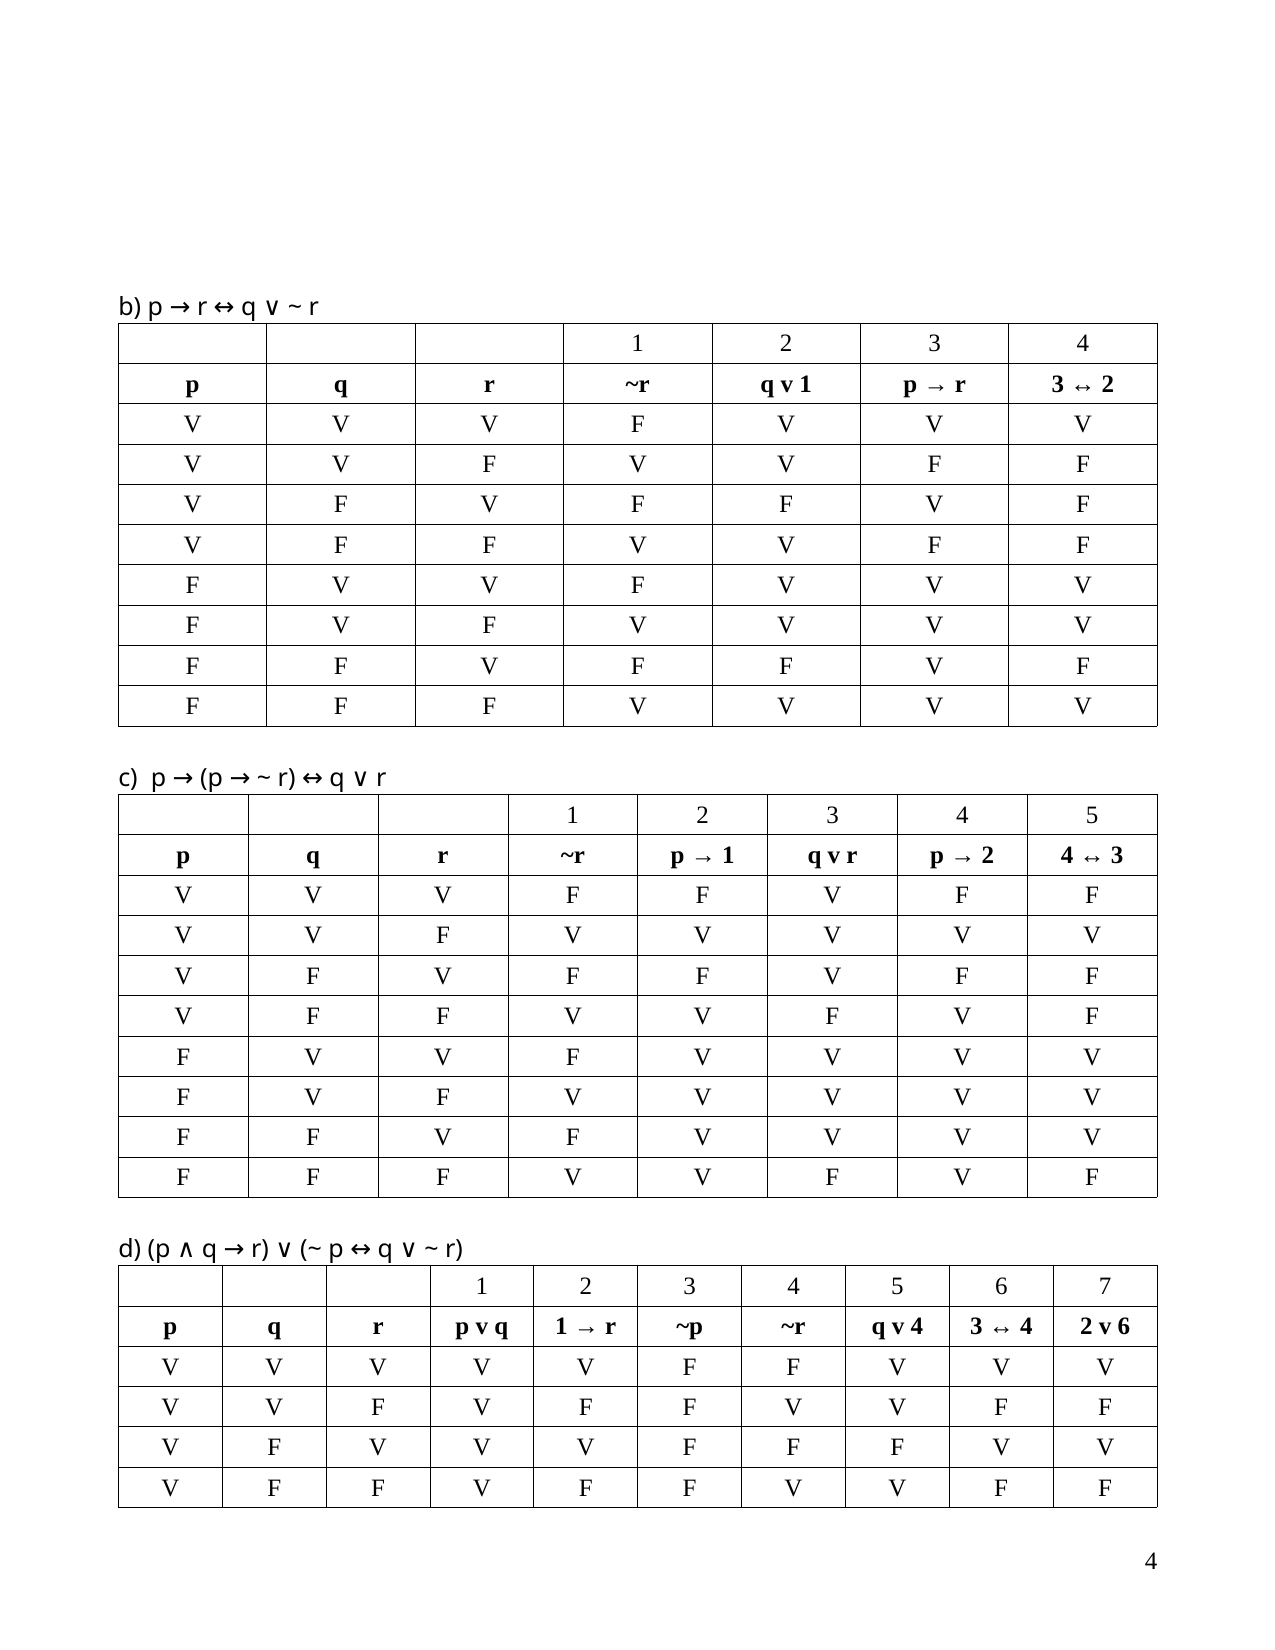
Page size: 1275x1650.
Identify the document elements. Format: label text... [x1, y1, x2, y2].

table_header 2 [638, 795, 767, 834]
table_cell F [564, 646, 712, 685]
table_cell V [119, 485, 266, 524]
table_cell V [249, 1077, 378, 1116]
table_cell F [861, 525, 1008, 564]
table_cell F [1009, 485, 1157, 524]
table_cell F [509, 876, 637, 915]
table_cell V [768, 1077, 897, 1116]
table_cell V [638, 1158, 767, 1197]
table_cell V [119, 525, 266, 564]
table_cell F [416, 686, 563, 726]
table_cell V [861, 404, 1008, 443]
table_cell V [564, 445, 712, 484]
table_cell V [638, 916, 767, 955]
table_cell V [379, 1117, 508, 1157]
table_cell p → 2 [898, 835, 1027, 874]
table_header 1 [564, 324, 712, 363]
table_header [119, 1266, 222, 1306]
table_cell V [713, 445, 860, 484]
table_cell V [846, 1468, 949, 1507]
table_cell F [249, 1117, 378, 1157]
table_cell p → r [861, 364, 1008, 403]
table_cell V [534, 1347, 637, 1386]
table_cell F [638, 1468, 741, 1507]
table_cell q v r [768, 835, 897, 874]
table_cell V [379, 876, 508, 915]
table_cell V [119, 445, 266, 484]
table_cell V [861, 606, 1008, 645]
table_cell V [534, 1427, 637, 1467]
table_cell V [713, 565, 860, 605]
table_cell V [1009, 404, 1157, 443]
table_cell V [950, 1347, 1053, 1386]
table_header [416, 324, 563, 363]
table_header 7 [1054, 1266, 1157, 1306]
table_cell V [327, 1427, 430, 1467]
table_cell V [249, 876, 378, 915]
table_cell F [638, 1427, 741, 1467]
table_cell F [249, 956, 378, 995]
table_cell V [713, 686, 860, 726]
table_cell p → 1 [638, 835, 767, 874]
table_cell F [119, 686, 266, 726]
table_cell F [119, 1158, 248, 1197]
table_cell V [713, 404, 860, 443]
table_header [223, 1266, 326, 1306]
table_cell V [1009, 565, 1157, 605]
table_cell V [713, 525, 860, 564]
table_cell V [416, 485, 563, 524]
table_cell V [768, 916, 897, 955]
table_cell F [119, 1037, 248, 1076]
table_cell V [1028, 1037, 1157, 1076]
table_cell V [898, 1037, 1027, 1076]
table_cell 3 ↔ 2 [1009, 364, 1157, 403]
table_cell F [564, 565, 712, 605]
table_cell p [119, 364, 266, 403]
table_cell V [509, 916, 637, 955]
table_cell F [379, 996, 508, 1036]
table_cell V [249, 1037, 378, 1076]
table_cell 4 ↔ 3 [1028, 835, 1157, 874]
table_cell V [742, 1468, 845, 1507]
table_cell V [119, 996, 248, 1036]
table_header 3 [638, 1266, 741, 1306]
table_cell V [416, 404, 563, 443]
table_cell V [416, 565, 563, 605]
table_cell p [119, 835, 248, 874]
table_cell F [742, 1427, 845, 1467]
table_cell F [768, 1158, 897, 1197]
table_cell V [1028, 1077, 1157, 1116]
table_header [267, 324, 415, 363]
table_cell V [898, 1077, 1027, 1116]
table_cell V [861, 485, 1008, 524]
table_cell F [638, 956, 767, 995]
table_cell V [564, 686, 712, 726]
table_cell F [638, 876, 767, 915]
table_cell F [509, 1037, 637, 1076]
table_cell V [119, 956, 248, 995]
table_cell V [431, 1427, 533, 1467]
table_cell F [1009, 525, 1157, 564]
table_cell F [249, 996, 378, 1036]
table_header 3 [861, 324, 1008, 363]
table_cell F [416, 445, 563, 484]
table_cell F [379, 1077, 508, 1116]
table_cell V [431, 1468, 533, 1507]
table_cell V [379, 956, 508, 995]
table_cell V [267, 404, 415, 443]
table_cell V [1054, 1347, 1157, 1386]
table_cell V [564, 606, 712, 645]
table_cell V [846, 1387, 949, 1426]
table_cell V [119, 876, 248, 915]
table_cell V [119, 1347, 222, 1386]
table_cell V [768, 876, 897, 915]
table_cell 2 v 6 [1054, 1307, 1157, 1346]
table_cell V [1009, 606, 1157, 645]
table_cell V [223, 1347, 326, 1386]
table_cell V [1054, 1427, 1157, 1467]
table_cell V [768, 1037, 897, 1076]
table_header 5 [846, 1266, 949, 1306]
table_cell q v 4 [846, 1307, 949, 1346]
table_cell V [416, 646, 563, 685]
table_cell F [1054, 1387, 1157, 1426]
table_cell F [950, 1468, 1053, 1507]
table_cell F [379, 916, 508, 955]
table_cell F [638, 1387, 741, 1426]
table_cell F [223, 1468, 326, 1507]
table_cell F [898, 956, 1027, 995]
table_cell V [861, 646, 1008, 685]
table_cell F [509, 956, 637, 995]
table_cell V [713, 606, 860, 645]
table_cell F [267, 686, 415, 726]
table_cell V [898, 1117, 1027, 1157]
table_cell F [267, 525, 415, 564]
table_cell V [379, 1037, 508, 1076]
table_cell V [564, 525, 712, 564]
table_cell F [119, 565, 266, 605]
table_cell V [119, 404, 266, 443]
table_cell V [742, 1387, 845, 1426]
table_cell F [713, 646, 860, 685]
table_cell V [1009, 686, 1157, 726]
table_cell V [846, 1347, 949, 1386]
table_cell F [509, 1117, 637, 1157]
table_cell F [713, 485, 860, 524]
table_header 3 [768, 795, 897, 834]
table_cell ~p [638, 1307, 741, 1346]
table_cell V [431, 1347, 533, 1386]
table_header 1 [509, 795, 637, 834]
table_cell V [119, 1427, 222, 1467]
table_header [119, 324, 266, 363]
table_cell q [267, 364, 415, 403]
table_cell V [898, 916, 1027, 955]
table_cell F [1028, 1158, 1157, 1197]
table_cell 1 → r [534, 1307, 637, 1346]
table_cell V [638, 1077, 767, 1116]
table_cell V [638, 1117, 767, 1157]
table_cell V [898, 996, 1027, 1036]
table_cell F [534, 1468, 637, 1507]
table_cell V [1028, 1117, 1157, 1157]
table_cell F [416, 525, 563, 564]
table_cell ~r [564, 364, 712, 403]
table_cell F [327, 1387, 430, 1426]
table_cell F [950, 1387, 1053, 1426]
table_cell F [119, 1117, 248, 1157]
table_cell V [768, 1117, 897, 1157]
table_header 5 [1028, 795, 1157, 834]
table_cell F [379, 1158, 508, 1197]
table_cell F [1028, 876, 1157, 915]
table_cell F [1054, 1468, 1157, 1507]
table_cell ~r [509, 835, 637, 874]
table_cell F [564, 485, 712, 524]
table_cell V [509, 996, 637, 1036]
table_cell F [223, 1427, 326, 1467]
table_cell F [119, 1077, 248, 1116]
table_cell F [1009, 445, 1157, 484]
table_cell F [267, 485, 415, 524]
table_cell F [846, 1427, 949, 1467]
table_cell V [638, 1037, 767, 1076]
table_cell F [249, 1158, 378, 1197]
table_cell ~r [742, 1307, 845, 1346]
table_cell V [223, 1387, 326, 1426]
table_cell F [119, 646, 266, 685]
table_cell F [861, 445, 1008, 484]
table_cell V [267, 606, 415, 645]
table_cell F [742, 1347, 845, 1386]
table_cell F [638, 1347, 741, 1386]
table_cell q [249, 835, 378, 874]
table_cell V [898, 1158, 1027, 1197]
table_cell V [431, 1387, 533, 1426]
table_cell F [1028, 996, 1157, 1036]
table_cell V [950, 1427, 1053, 1467]
table_cell V [119, 1468, 222, 1507]
table_header [119, 795, 248, 834]
table_cell V [267, 565, 415, 605]
text d) (p ∧ q → r) ∨ (~ p ↔ q ∨ ~ r) [118, 1231, 1157, 1265]
table_header 4 [898, 795, 1027, 834]
table_cell r [416, 364, 563, 403]
table_cell p v q [431, 1307, 533, 1346]
table_header 2 [713, 324, 860, 363]
table_cell r [327, 1307, 430, 1346]
table_cell F [119, 606, 266, 645]
table_cell F [416, 606, 563, 645]
table_cell F [1028, 956, 1157, 995]
table_header [249, 795, 378, 834]
table_header 4 [1009, 324, 1157, 363]
table_cell 3 ↔ 4 [950, 1307, 1053, 1346]
table_cell F [327, 1468, 430, 1507]
text c) p → (p → ~ r) ↔ q ∨ r [118, 760, 1157, 794]
table_cell r [379, 835, 508, 874]
table_cell F [564, 404, 712, 443]
table_cell V [509, 1158, 637, 1197]
table_header [327, 1266, 430, 1306]
table_header 6 [950, 1266, 1053, 1306]
table_cell V [861, 686, 1008, 726]
table_cell q v 1 [713, 364, 860, 403]
table_header [379, 795, 508, 834]
table_cell F [768, 996, 897, 1036]
table_cell V [638, 996, 767, 1036]
table_cell F [534, 1387, 637, 1426]
table_cell F [267, 646, 415, 685]
table_cell V [267, 445, 415, 484]
table_cell F [898, 876, 1027, 915]
table_cell V [861, 565, 1008, 605]
table_cell V [768, 956, 897, 995]
table_cell p [119, 1307, 222, 1346]
table_cell V [249, 916, 378, 955]
table_cell q [223, 1307, 326, 1346]
table_cell F [1009, 646, 1157, 685]
table_header 1 [431, 1266, 533, 1306]
table_cell V [509, 1077, 637, 1116]
text b) p → r ↔ q ∨ ~ r [118, 288, 1157, 322]
table_cell V [1028, 916, 1157, 955]
table_header 2 [534, 1266, 637, 1306]
table_cell V [119, 1387, 222, 1426]
table_cell V [119, 916, 248, 955]
table_header 4 [742, 1266, 845, 1306]
table_cell V [327, 1347, 430, 1386]
